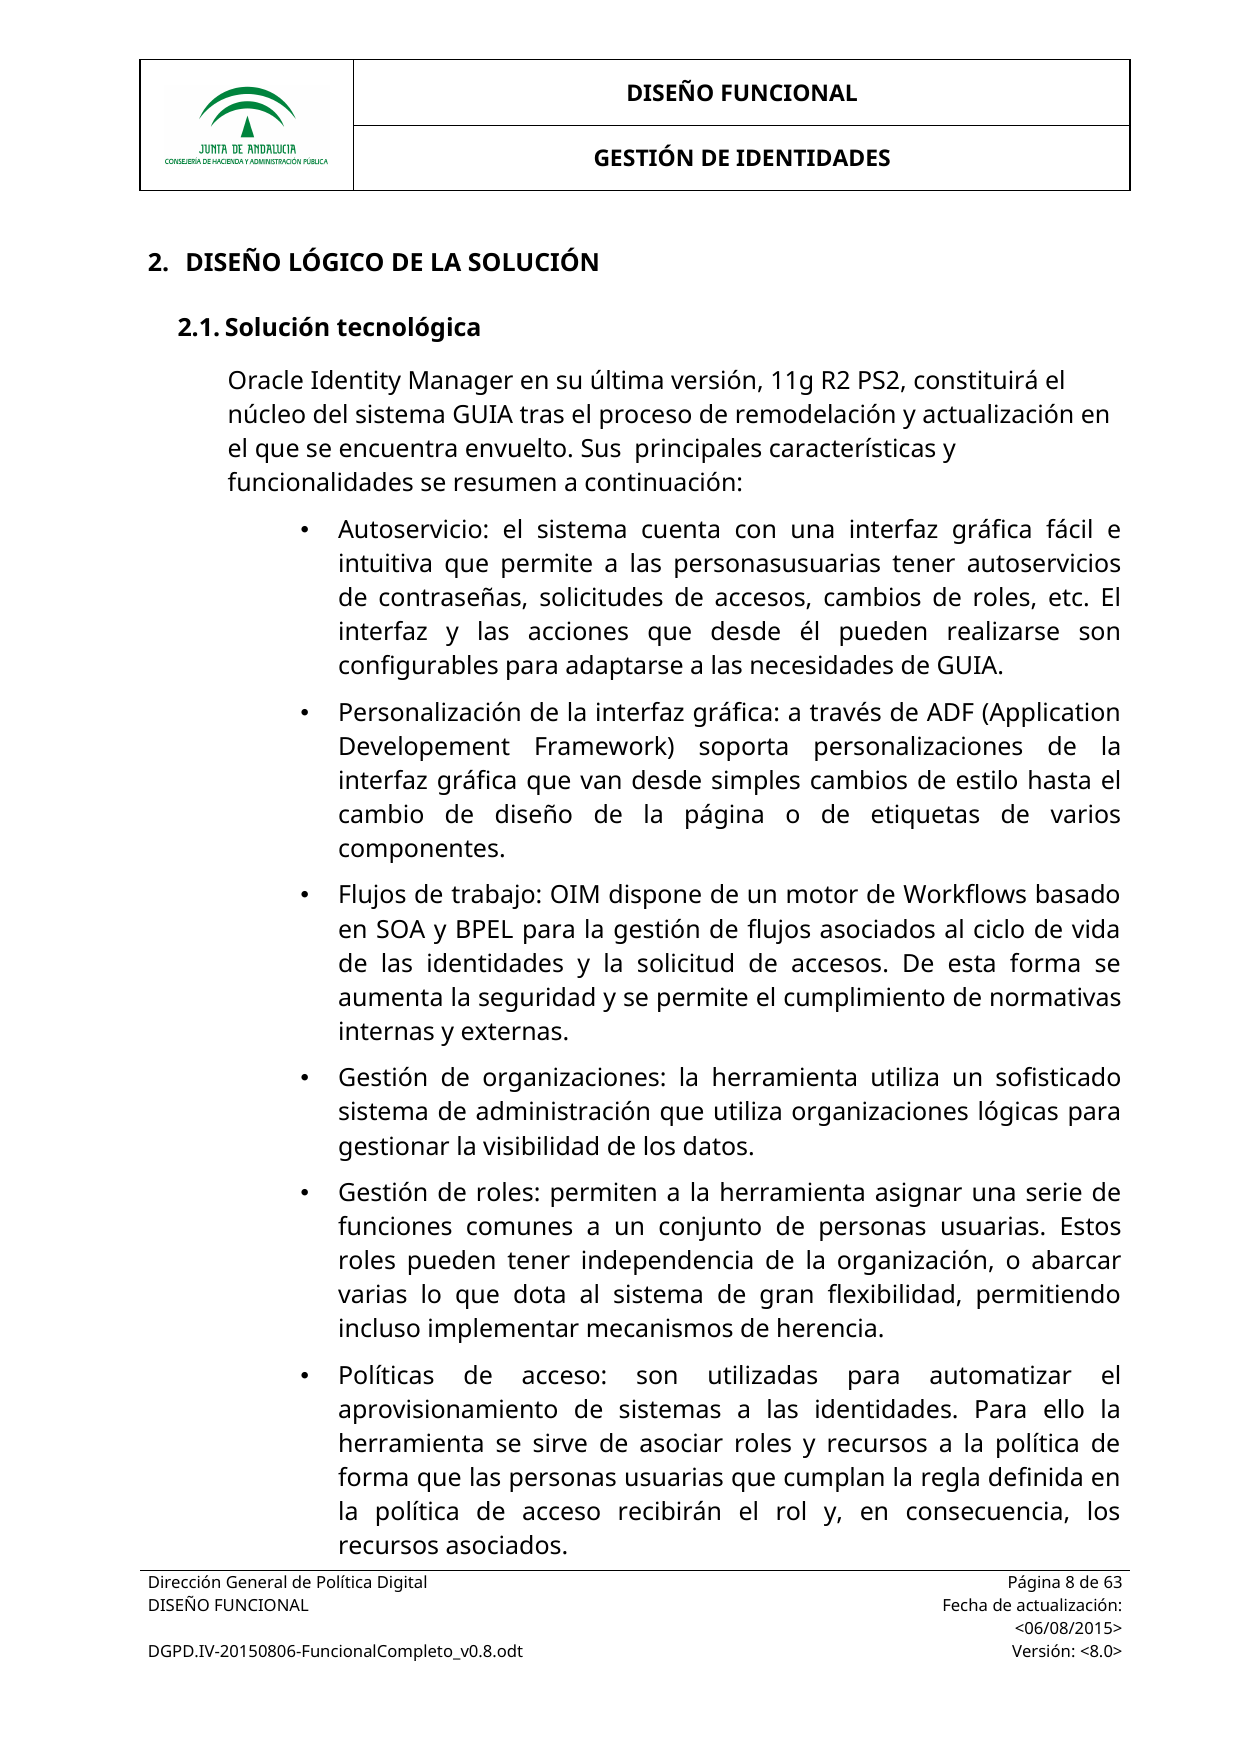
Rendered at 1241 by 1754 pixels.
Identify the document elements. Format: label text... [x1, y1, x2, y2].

list Personalización de la interfaz gráfica: a través de ADF (Application Developement Framework) soporta personalizaciones de la interfaz gráfica que van desde simples cambios de estilo hasta el cambio de diseño de la página o de etiquetas de varios componentes. [300, 694, 1122, 865]
list Gestión de roles: permiten a la herramienta asignar una serie de funciones comunes a un conjunto de personas usuarias. Estos roles pueden tener independencia de la organización, o abarcar varias lo que dota al sistema de gran flexibilidad, permitiendo incluso implementar mecanismos de herencia. [300, 1175, 1122, 1345]
subtitle DISEÑO LÓGICO DE LA SOLUCIÓN [148, 245, 1122, 279]
picture [164, 85, 330, 165]
list Políticas de acceso: son utilizadas para automatizar el aprovisionamiento de sistemas a las identidades. Para ello la herramienta se sirve de asociar roles y recursos a la política de forma que las personas usuarias que cumplan la regla definida en la política de acceso recibirán el rol y, en consecuencia, los recursos asociados. [300, 1357, 1122, 1562]
list Gestión de organizaciones: la herramienta utiliza un sofisticado sistema de administración que utiliza organizaciones lógicas para gestionar la visibilidad de los datos. [300, 1060, 1122, 1162]
list Oracle Identity Manager en su última versión, 11g R2 PS2, constituirá el núcleo del sistema GUIA tras el proceso de remodelación y actualización en el que se encuentra envuelto. Sus principales características y funcionalidades se resumen a continuación: [227, 363, 1122, 499]
subtitle Solución tecnológica [177, 310, 1122, 344]
list Autoservicio: el sistema cuenta con una interfaz gráfica fácil e intuitiva que permite a las personasusuarias tener autoservicios de contraseñas, solicitudes de accesos, cambios de roles, etc. El interfaz y las acciones que desde él pueden realizarse son configurables para adaptarse a las necesidades de GUIA. [300, 512, 1122, 682]
list Flujos de trabajo: OIM dispone de un motor de Workflows basado en SOA y BPEL para la gestión de flujos asociados al ciclo de vida de las identidades y la solicitud de accesos. De esta forma se aumenta la seguridad y se permite el cumplimiento de normativas internas y externas. [300, 877, 1122, 1047]
